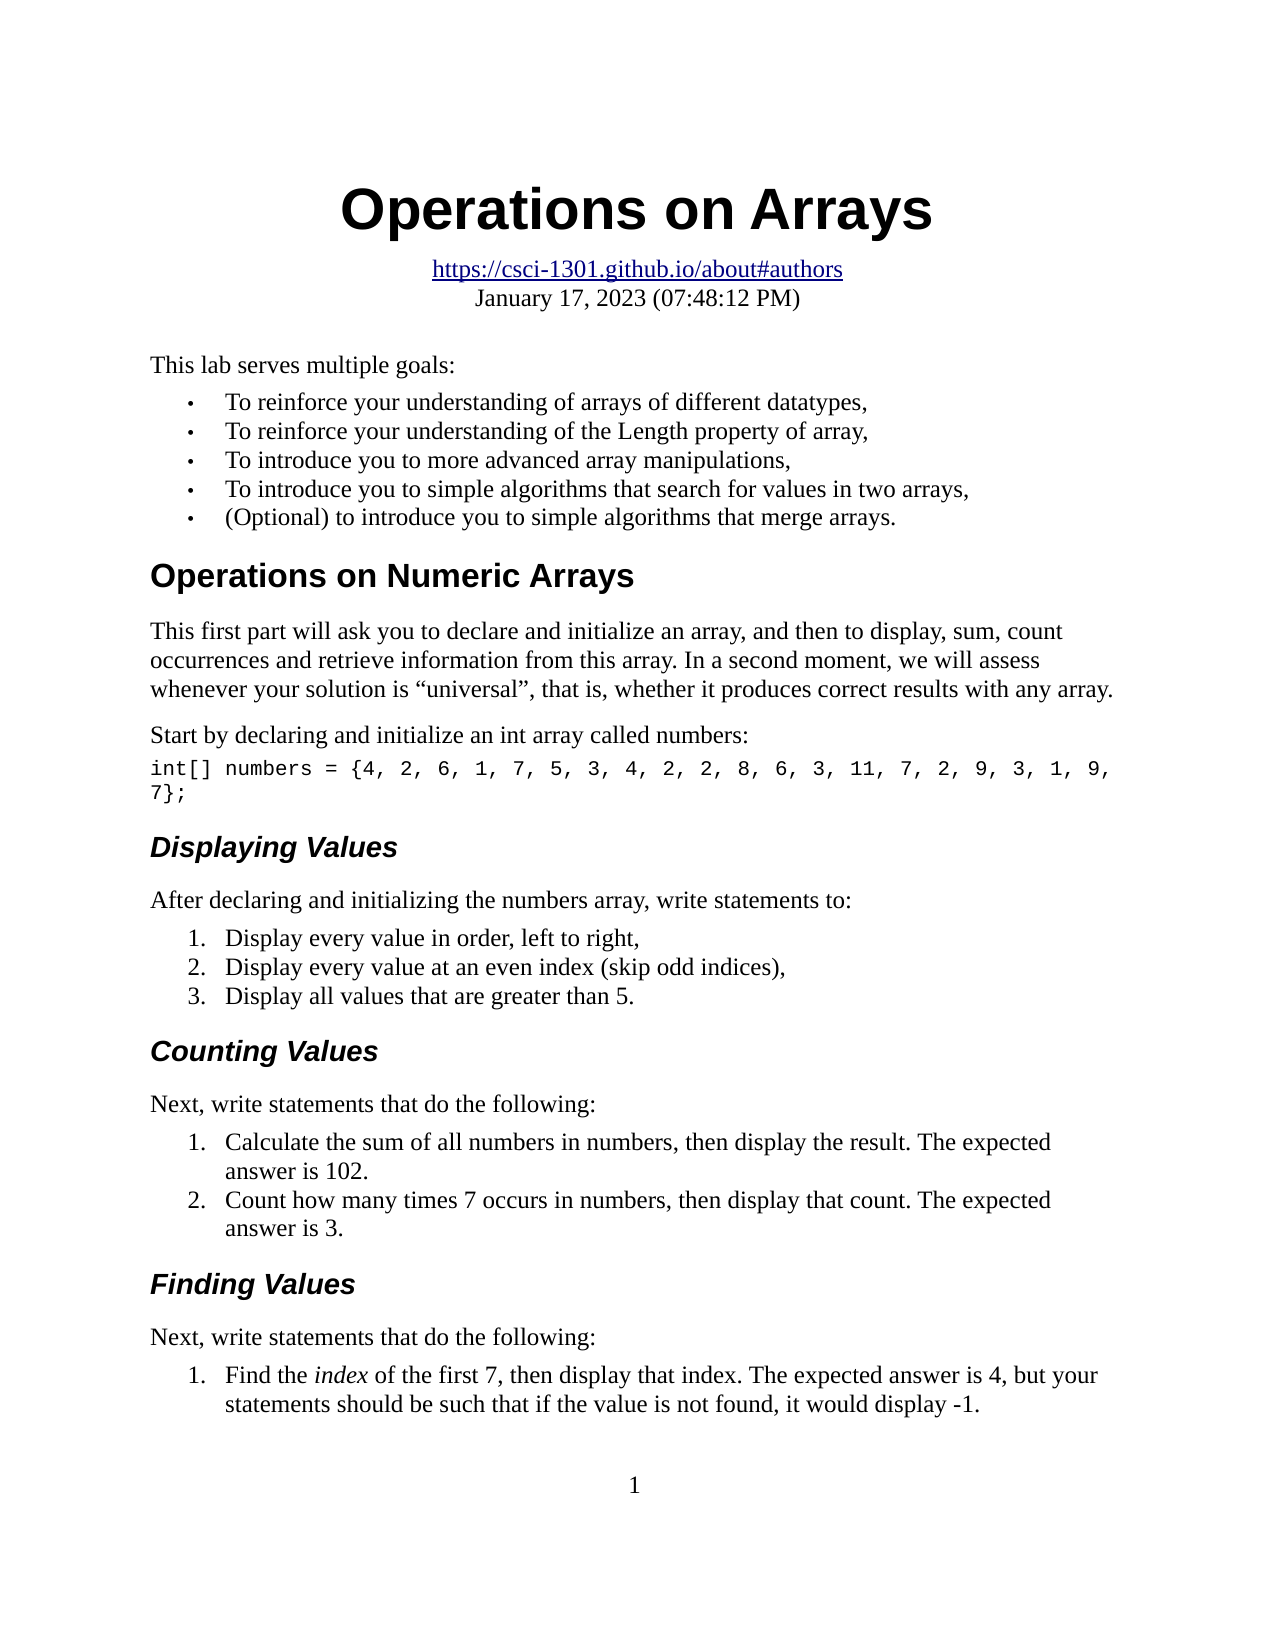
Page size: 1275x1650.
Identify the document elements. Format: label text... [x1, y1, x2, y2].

list Display every value at an even index (skip odd indices), [187, 952, 1125, 981]
list Find the index of the first 7, then display that index. The expected answer is 4, but your statements should be such that if the value is not found, it would display -1. [187, 1360, 1125, 1417]
list Display all values that are greater than 5. [187, 981, 1125, 1009]
text After declaring and initializing the numbers array, write statements to: [150, 886, 1125, 914]
text This first part will ask you to declare and initialize an array, and then to display, sum, count occurrences and retrieve information from this array. In a second moment, we will assess whenever your solution is “universal”, that is, whether it produces correct results with any array. [150, 616, 1125, 703]
text Next, write statements that do the following: [150, 1322, 1125, 1351]
text https://csci-1301.github.io/about#authors [150, 254, 1125, 283]
list Calculate the sum of all numbers in numbers, then display the result. The expected answer is 102. [187, 1127, 1125, 1185]
text This lab serves multiple goals: [150, 350, 1125, 378]
text Start by declaring and initialize an int array called numbers: [150, 721, 1125, 749]
list To reinforce your understanding of arrays of different datatypes, [187, 387, 1125, 416]
text January 17, 2023 (07:48:12 PM) [150, 283, 1125, 312]
list To introduce you to more advanced array manipulations, [187, 445, 1125, 474]
list Count how many times 7 occurs in numbers, then display that count. The expected answer is 3. [187, 1185, 1125, 1242]
subtitle Counting Values [150, 1034, 1125, 1068]
text int[] numbers = {4, 2, 6, 1, 7, 5, 3, 4, 2, 2, 8, 6, 3, 11, 7, 2, 9, 3, 1, 9, 7}; [150, 758, 1125, 806]
subtitle Displaying Values [150, 831, 1125, 864]
subtitle Operations on Numeric Arrays [150, 556, 1125, 595]
text Next, write statements that do the following: [150, 1089, 1125, 1118]
list (Optional) to introduce you to simple algorithms that merge arrays. [187, 502, 1125, 531]
list To introduce you to simple algorithms that search for values in two arrays, [187, 474, 1125, 502]
list Display every value in order, left to right, [187, 923, 1125, 952]
subtitle Finding Values [150, 1267, 1125, 1301]
list To reinforce your understanding of the Length property of array, [187, 416, 1125, 445]
title Operations on Arrays [150, 175, 1125, 242]
